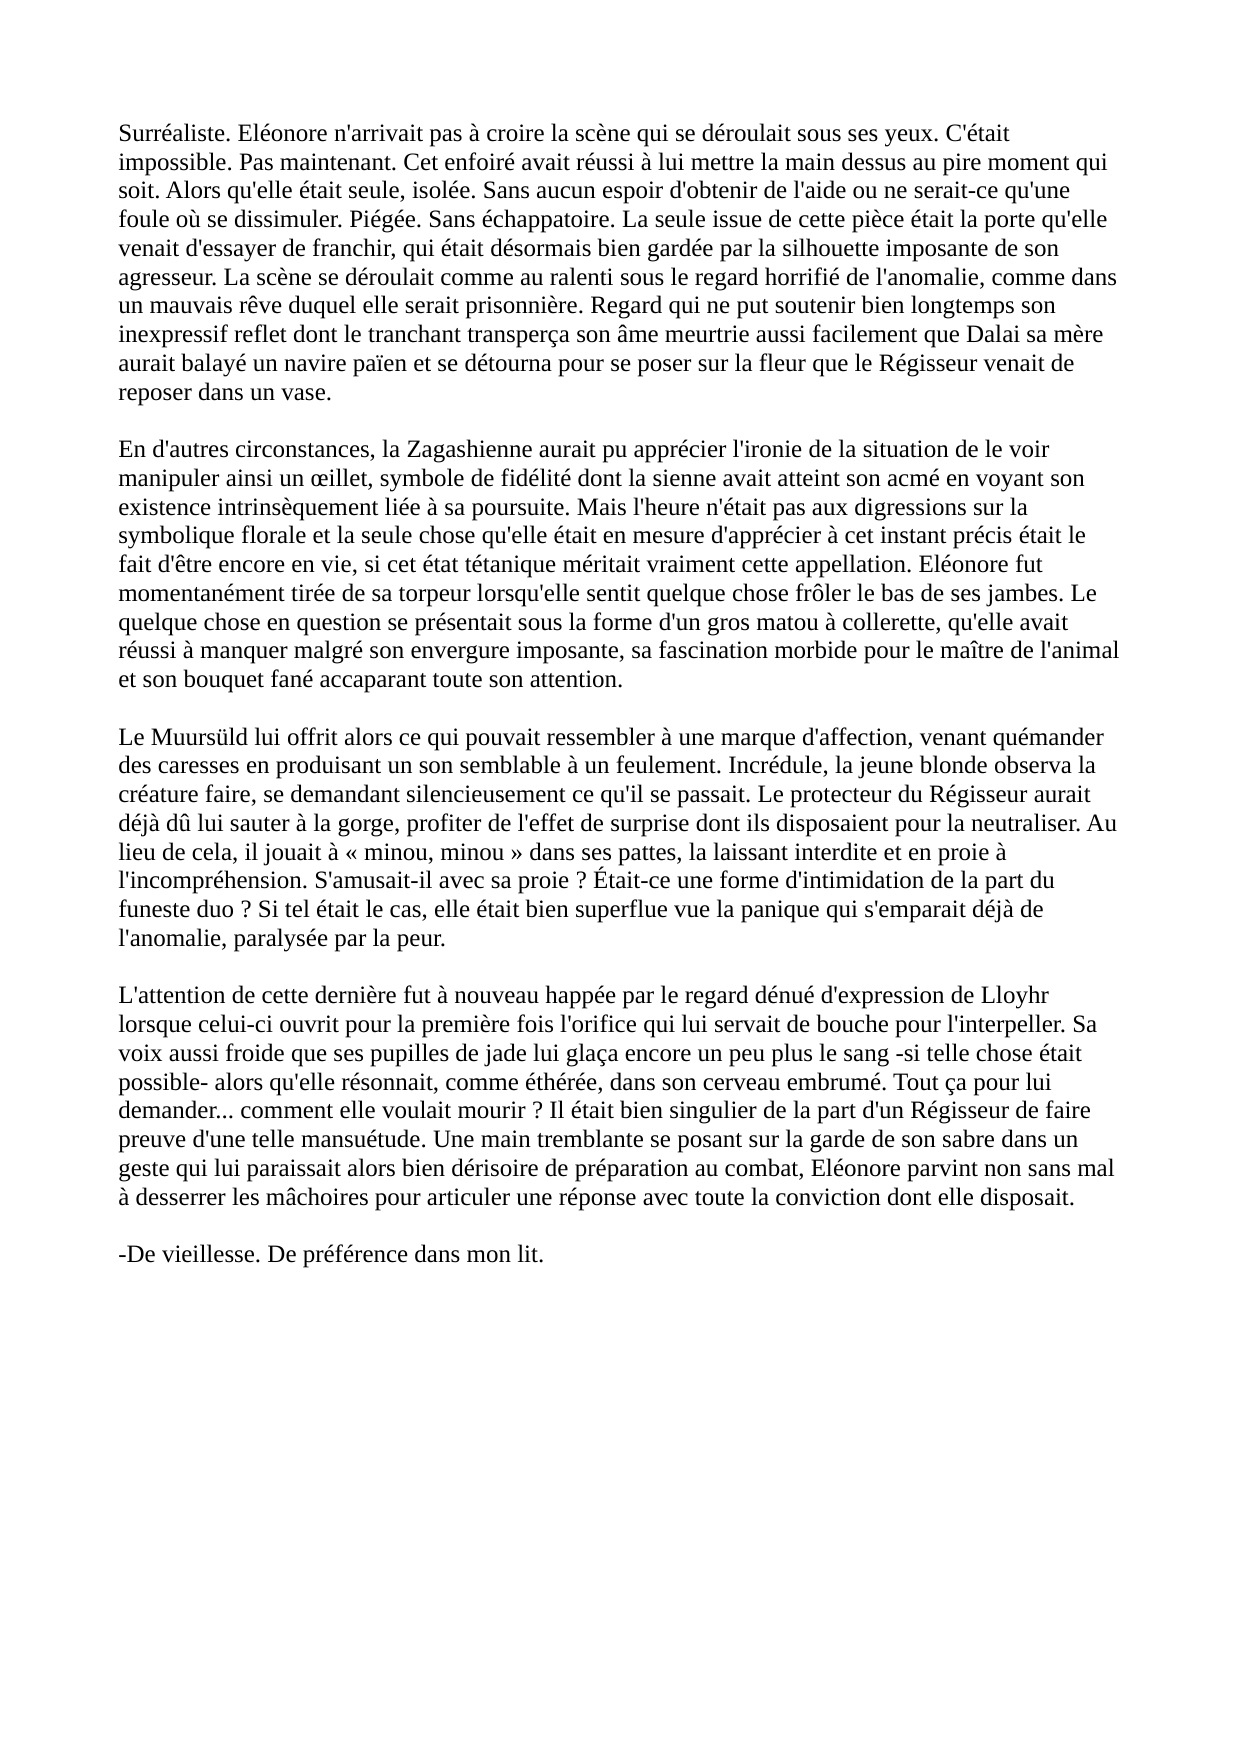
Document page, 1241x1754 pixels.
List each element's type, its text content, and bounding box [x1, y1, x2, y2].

text Surréaliste. Eléonore n'arrivait pas à croire la scène qui se déroulait sous ses yeux. C'était impossible. Pas maintenant. Cet enfoiré avait réussi à lui mettre la main dessus au pire moment qui soit. Alors qu'elle était seule, isolée. Sans aucun espoir d'obtenir de l'aide ou ne serait-ce qu'une foule où se dissimuler. Piégée. Sans échappatoire. La seule issue de cette pièce était la porte qu'elle venait d'essayer de franchir, qui était désormais bien gardée par la silhouette imposante de son agresseur. La scène se déroulait comme au ralenti sous le regard horrifié de l'anomalie, comme dans un mauvais rêve duquel elle serait prisonnière. Regard qui ne put soutenir bien longtemps son inexpressif reflet dont le tranchant transperça son âme meurtrie aussi facilement que Dalai sa mère aurait balayé un navire païen et se détourna pour se poser sur la fleur que le Régisseur venait de reposer dans un vase. [118, 118, 1122, 406]
text L'attention de cette dernière fut à nouveau happée par le regard dénué d'expression de Lloyhr lorsque celui-ci ouvrit pour la première fois l'orifice qui lui servait de bouche pour l'interpeller. Sa voix aussi froide que ses pupilles de jade lui glaça encore un peu plus le sang -si telle chose était possible- alors qu'elle résonnait, comme éthérée, dans son cerveau embrumé. Tout ça pour lui demander... comment elle voulait mourir ? Il était bien singulier de la part d'un Régisseur de faire preuve d'une telle mansuétude. Une main tremblante se posant sur la garde de son sabre dans un geste qui lui paraissait alors bien dérisoire de préparation au combat, Eléonore parvint non sans mal à desserrer les mâchoires pour articuler une réponse avec toute la conviction dont elle disposait. [118, 981, 1122, 1211]
text Le Muursüld lui offrit alors ce qui pouvait ressembler à une marque d'affection, venant quémander des caresses en produisant un son semblable à un feulement. Incrédule, la jeune blonde observa la créature faire, se demandant silencieusement ce qu'il se passait. Le protecteur du Régisseur aurait déjà dû lui sauter à la gorge, profiter de l'effet de surprise dont ils disposaient pour la neutraliser. Au lieu de cela, il jouait à « minou, minou » dans ses pattes, la laissant interdite et en proie à l'incompréhension. S'amusait-il avec sa proie ? Était-ce une forme d'intimidation de la part du funeste duo ? Si tel était le cas, elle était bien superflue vue la panique qui s'emparait déjà de l'anomalie, paralysée par la peur. [118, 722, 1122, 952]
text En d'autres circonstances, la Zagashienne aurait pu apprécier l'ironie de la situation de le voir manipuler ainsi un œillet, symbole de fidélité dont la sienne avait atteint son acmé en voyant son existence intrinsèquement liée à sa poursuite. Mais l'heure n'était pas aux digressions sur la symbolique florale et la seule chose qu'elle était en mesure d'apprécier à cet instant précis était le fait d'être encore en vie, si cet état tétanique méritait vraiment cette appellation. Eléonore fut momentanément tirée de sa torpeur lorsqu'elle sentit quelque chose frôler le bas de ses jambes. Le quelque chose en question se présentait sous la forme d'un gros matou à collerette, qu'elle avait réussi à manquer malgré son envergure imposante, sa fascination morbide pour le maître de l'animal et son bouquet fané accaparant toute son attention. [118, 434, 1122, 693]
text -De vieillesse. De préférence dans mon lit. [118, 1239, 1122, 1268]
